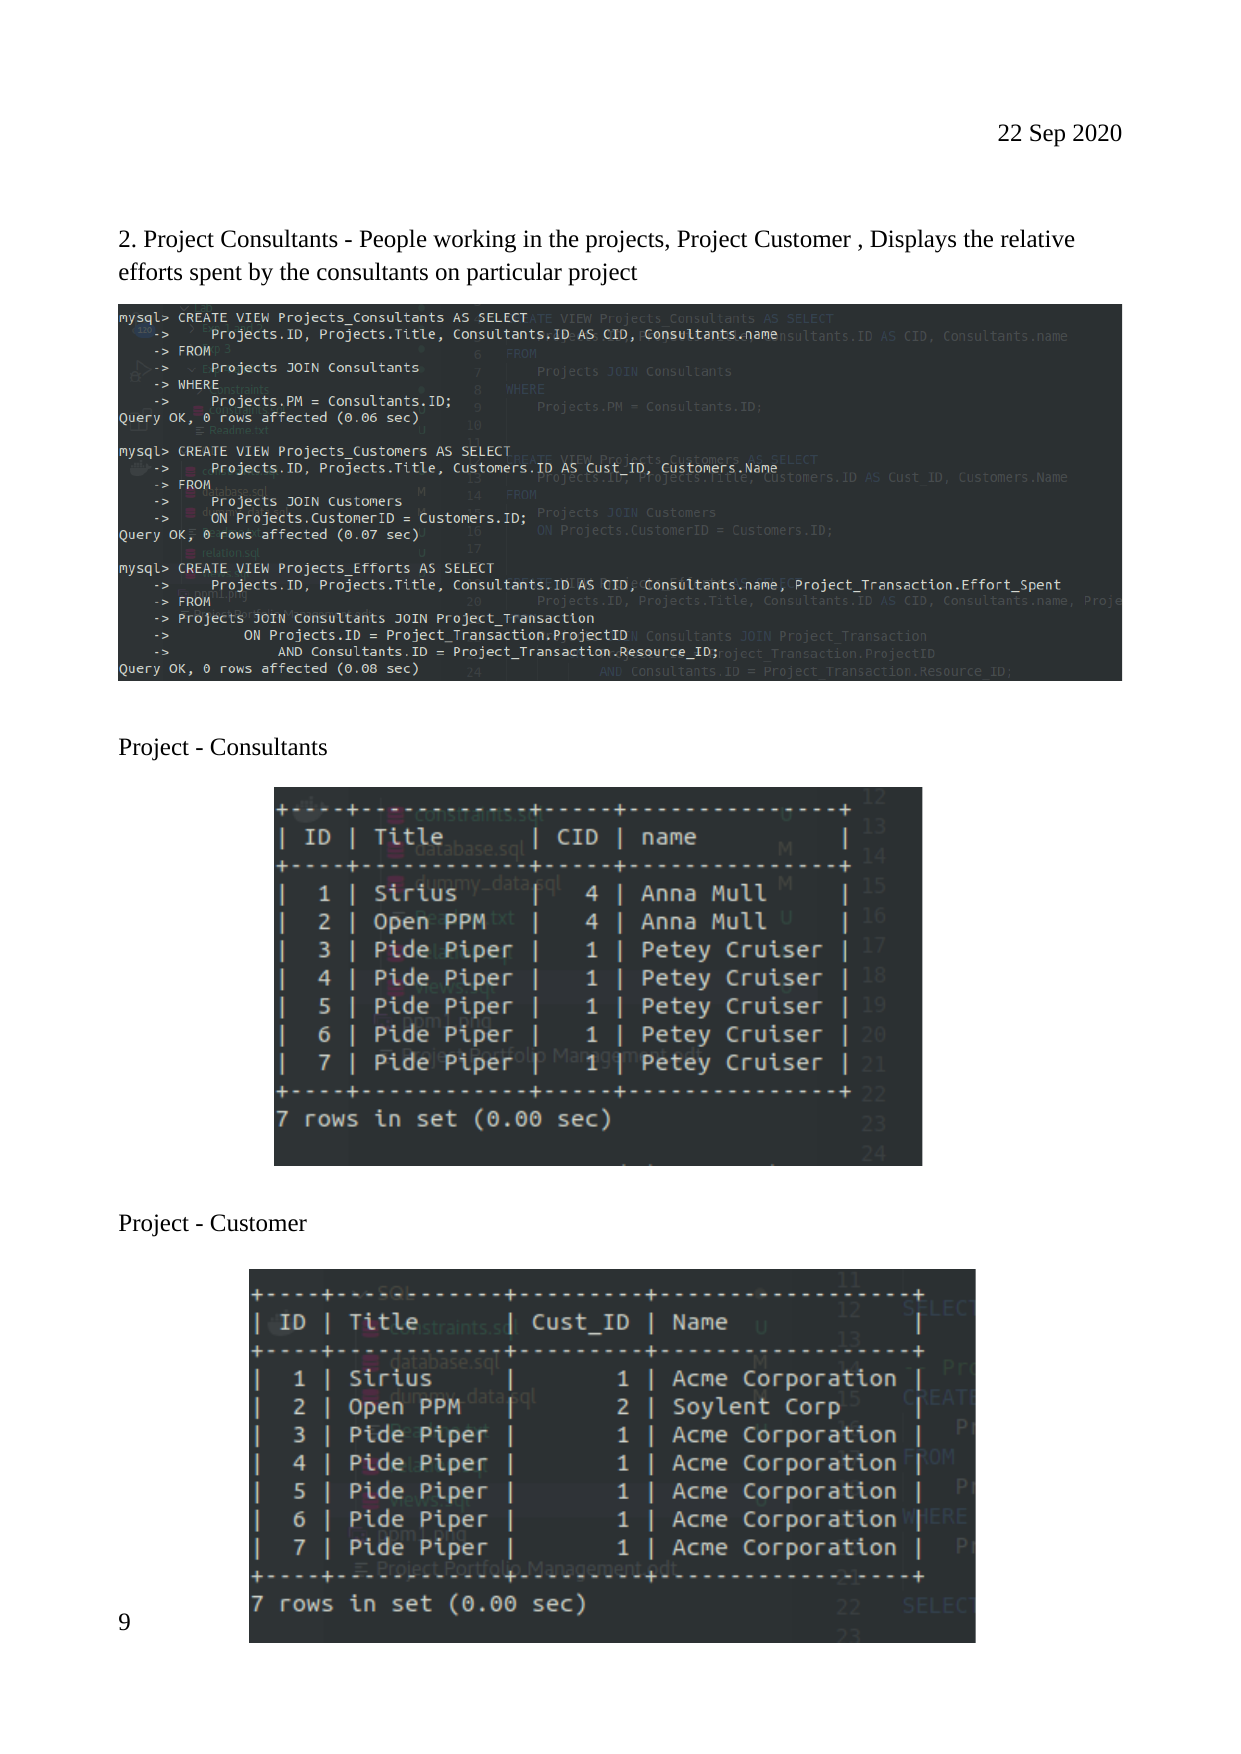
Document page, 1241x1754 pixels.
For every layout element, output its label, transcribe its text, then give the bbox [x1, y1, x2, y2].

text Project - Consultants [118, 732, 1122, 761]
picture [118, 304, 1123, 681]
text Project - Customer [118, 1208, 1122, 1237]
picture [274, 787, 923, 1166]
picture [249, 1269, 976, 1643]
text 2. Project Consultants - People working in the projects, Project Customer , Displays the relative efforts spent by the consultants on particular project [118, 224, 1122, 286]
